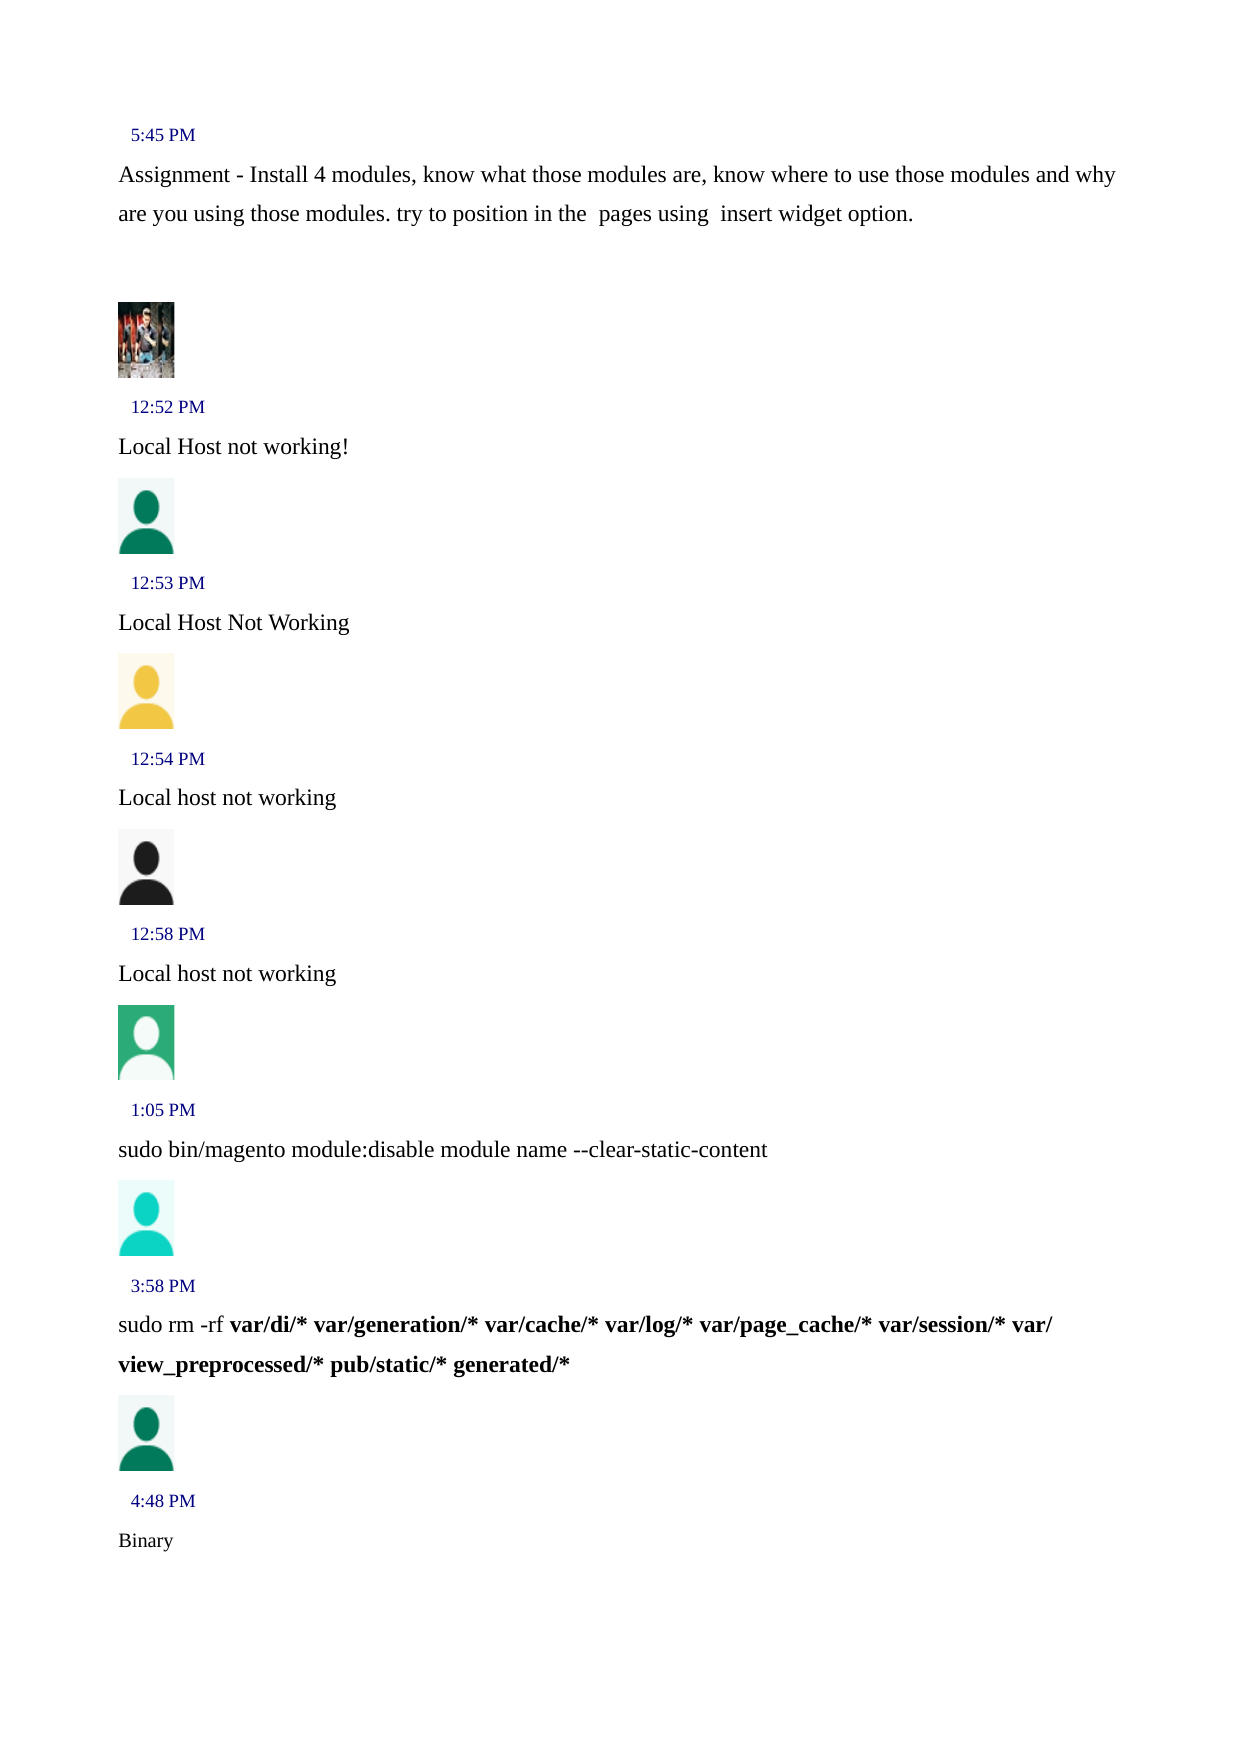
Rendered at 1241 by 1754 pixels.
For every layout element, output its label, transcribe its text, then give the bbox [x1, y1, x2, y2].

picture [118, 1005, 175, 1080]
text Assignment - Install 4 modules, know what those modules are, know where to use those modules and why are you using those modules. try to position in the pages using insert widget option. [118, 160, 1122, 226]
text 3:58 PM [118, 1269, 1122, 1297]
text 12:53 PM [118, 566, 1122, 595]
text 5:45 PM [118, 118, 1122, 147]
text 12:58 PM [118, 917, 1122, 946]
picture [118, 1180, 175, 1256]
text 4:48 PM [118, 1484, 1122, 1512]
picture [118, 302, 175, 378]
text 12:52 PM [118, 391, 1122, 419]
text sudo rm -rf var/di/* var/generation/* var/cache/* var/log/* var/page_cache/* var/session/* var/view_preprocessed/* pub/static/* generated/* [118, 1311, 1122, 1377]
text Local Host not working! [118, 432, 1122, 459]
picture [118, 829, 175, 905]
text Local host not working [118, 959, 1122, 986]
text sudo bin/magento module:disable module name --clear-static-content [118, 1135, 1122, 1162]
picture [118, 653, 175, 729]
text Local Host Not Working [118, 608, 1122, 635]
picture [118, 478, 175, 554]
picture [118, 1395, 175, 1471]
text Local host not working [118, 784, 1122, 811]
text Binary [118, 1526, 1122, 1553]
text 1:05 PM [118, 1093, 1122, 1122]
text 12:54 PM [118, 742, 1122, 771]
